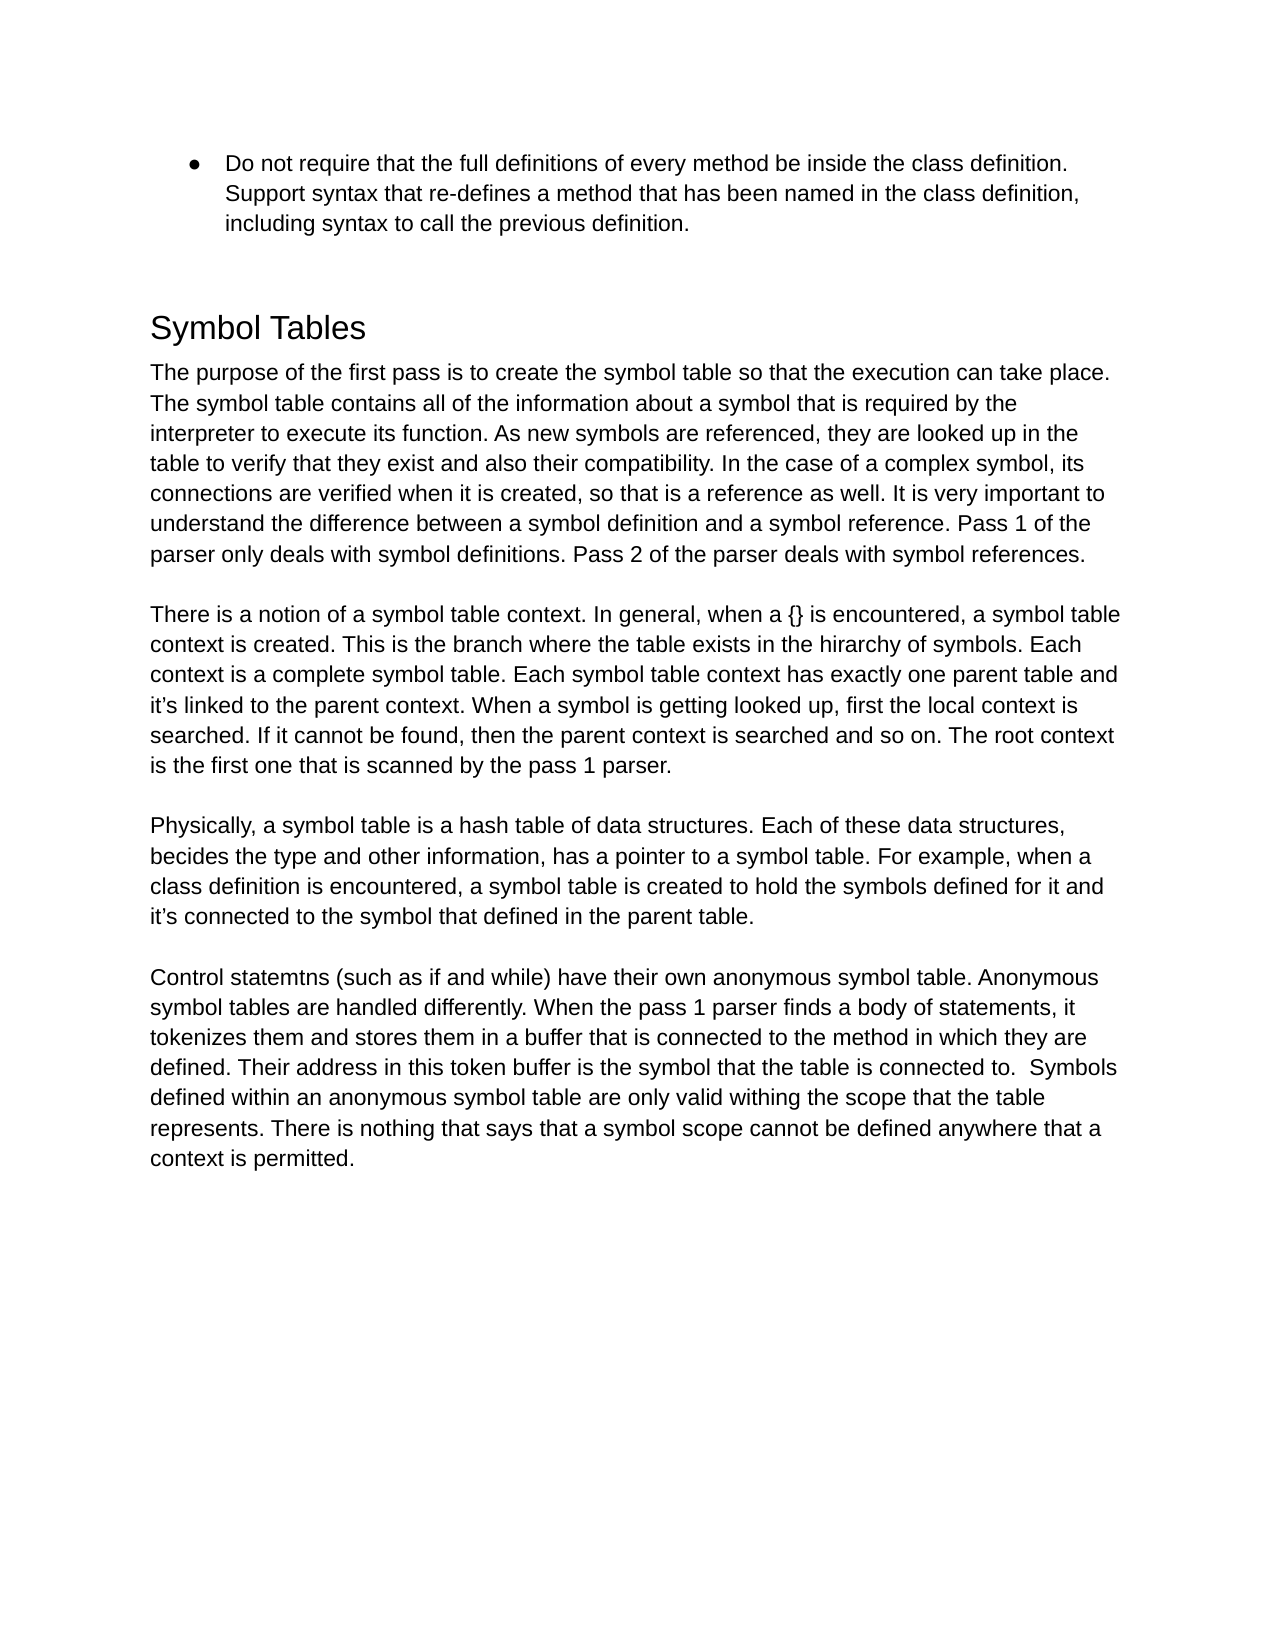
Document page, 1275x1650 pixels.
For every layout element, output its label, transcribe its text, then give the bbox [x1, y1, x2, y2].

text Control statemtns (such as if and while) have their own anonymous symbol table. Anonymous symbol tables are handled differently. When the pass 1 parser finds a body of statements, it tokenizes them and stores them in a buffer that is connected to the method in which they are defined. Their address in this token buffer is the symbol that the table is connected to. Symbols defined within an anonymous symbol table are only valid withing the scope that the table represents. There is nothing that says that a symbol scope cannot be defined anywhere that a context is permitted. [150, 963, 1125, 1171]
text Physically, a symbol table is a hash table of data structures. Each of these data structures, becides the type and other information, has a pointer to a symbol table. For example, when a class definition is encountered, a symbol table is created to hold the symbols defined for it and it’s connected to the symbol that defined in the parent table. [150, 812, 1125, 929]
list Do not require that the full definitions of every method be inside the class definition. Support syntax that re-defines a method that has been named in the class definition, including syntax to call the previous definition. [187, 150, 1125, 237]
text The purpose of the first pass is to create the symbol table so that the execution can take place. The symbol table contains all of the information about a symbol that is required by the interpreter to execute its function. As new symbols are referenced, they are looked up in the table to verify that they exist and also their compatibility. In the case of a complex symbol, its connections are verified when it is created, so that is a reference as well. It is very important to understand the difference between a symbol definition and a symbol reference. Pass 1 of the parser only deals with symbol definitions. Pass 2 of the parser deals with symbol references. [150, 359, 1125, 567]
subtitle Symbol Tables [150, 308, 1125, 347]
text There is a notion of a symbol table context. In general, when a {} is encountered, a symbol table context is created. This is the branch where the table exists in the hirarchy of symbols. Each context is a complete symbol table. Each symbol table context has exactly one parent table and it’s linked to the parent context. When a symbol is getting looked up, first the local context is searched. If it cannot be found, then the parent context is searched and so on. The root context is the first one that is scanned by the pass 1 parser. [150, 601, 1125, 778]
